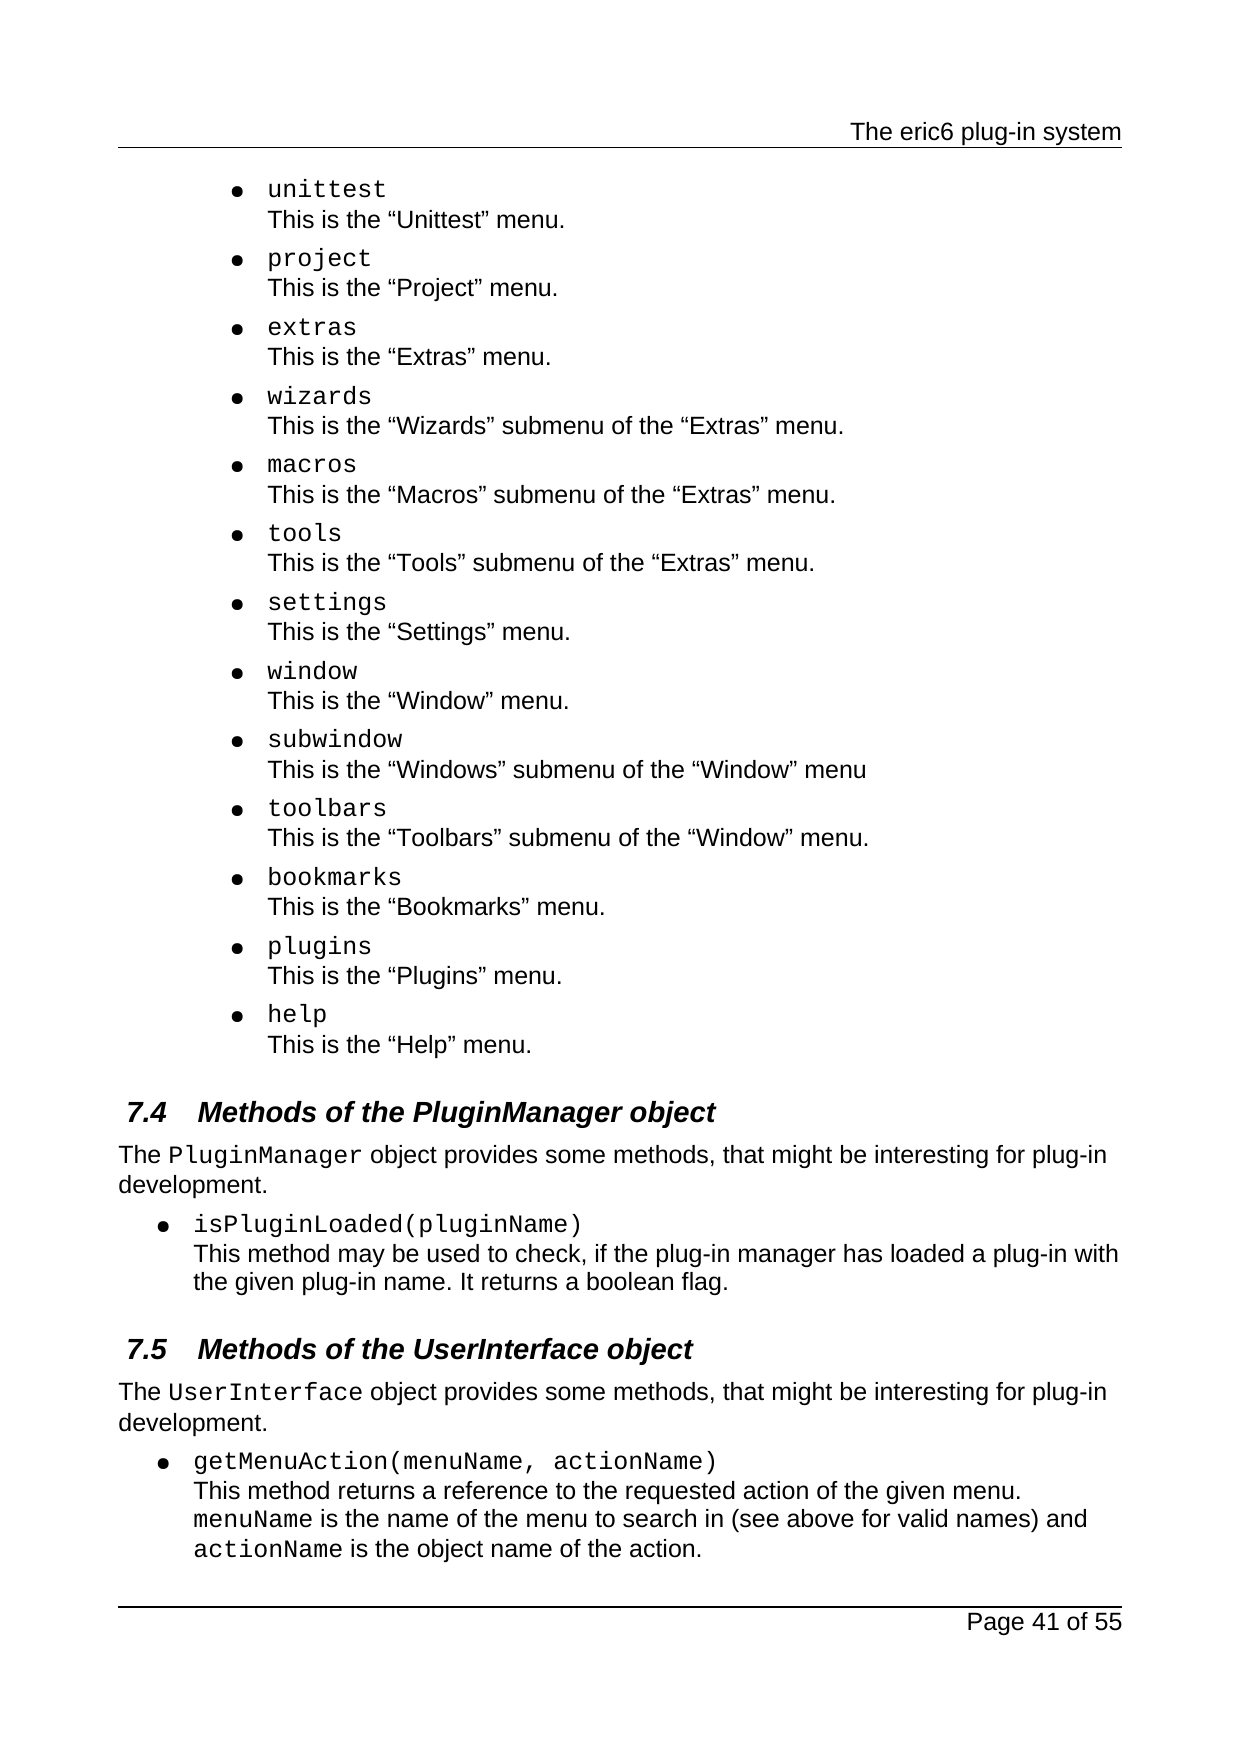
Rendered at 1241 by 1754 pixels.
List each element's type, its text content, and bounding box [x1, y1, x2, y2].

list help This is the “Help” menu. [229, 1002, 1122, 1058]
list bookmarks This is the “Bookmarks” menu. [229, 864, 1122, 921]
subtitle Methods of the PluginManager object [118, 1096, 1122, 1128]
list window This is the “Window” menu. [229, 658, 1122, 714]
list tools This is the “Tools” submenu of the “Extras” menu. [229, 521, 1122, 577]
list settings This is the “Settings” menu. [229, 589, 1122, 646]
list unittest This is the “Unittest” menu. [229, 177, 1122, 233]
list project This is the “Project” menu. [229, 246, 1122, 302]
list macros This is the “Macros” submenu of the “Extras” menu. [229, 452, 1122, 508]
text The PluginManager object provides some methods, that might be interesting for plug-in development. [118, 1141, 1122, 1199]
subtitle Methods of the UserInterface object [118, 1333, 1122, 1366]
text The UserInterface object provides some methods, that might be interesting for plug-in development. [118, 1378, 1122, 1436]
list isPluginLoaded(pluginName) This method may be used to check, if the plug-in manager has loaded a plug-in with the given plug-in name. It returns a boolean flag. [156, 1211, 1122, 1296]
list getMenuAction(menuName, actionName) This method returns a reference to the requested action of the given menu. menuName is the name of the menu to search in (see above for valid names) and actionName is the object name of the action. [156, 1449, 1122, 1565]
list toolbars This is the “Toolbars” submenu of the “Window” menu. [229, 796, 1122, 852]
list extras This is the “Extras” menu. [229, 314, 1122, 371]
list subwindow This is the “Windows” submenu of the “Window” menu [229, 727, 1122, 783]
list wizards This is the “Wizards” submenu of the “Extras” menu. [229, 383, 1122, 439]
list plugins This is the “Plugins” menu. [229, 933, 1122, 989]
